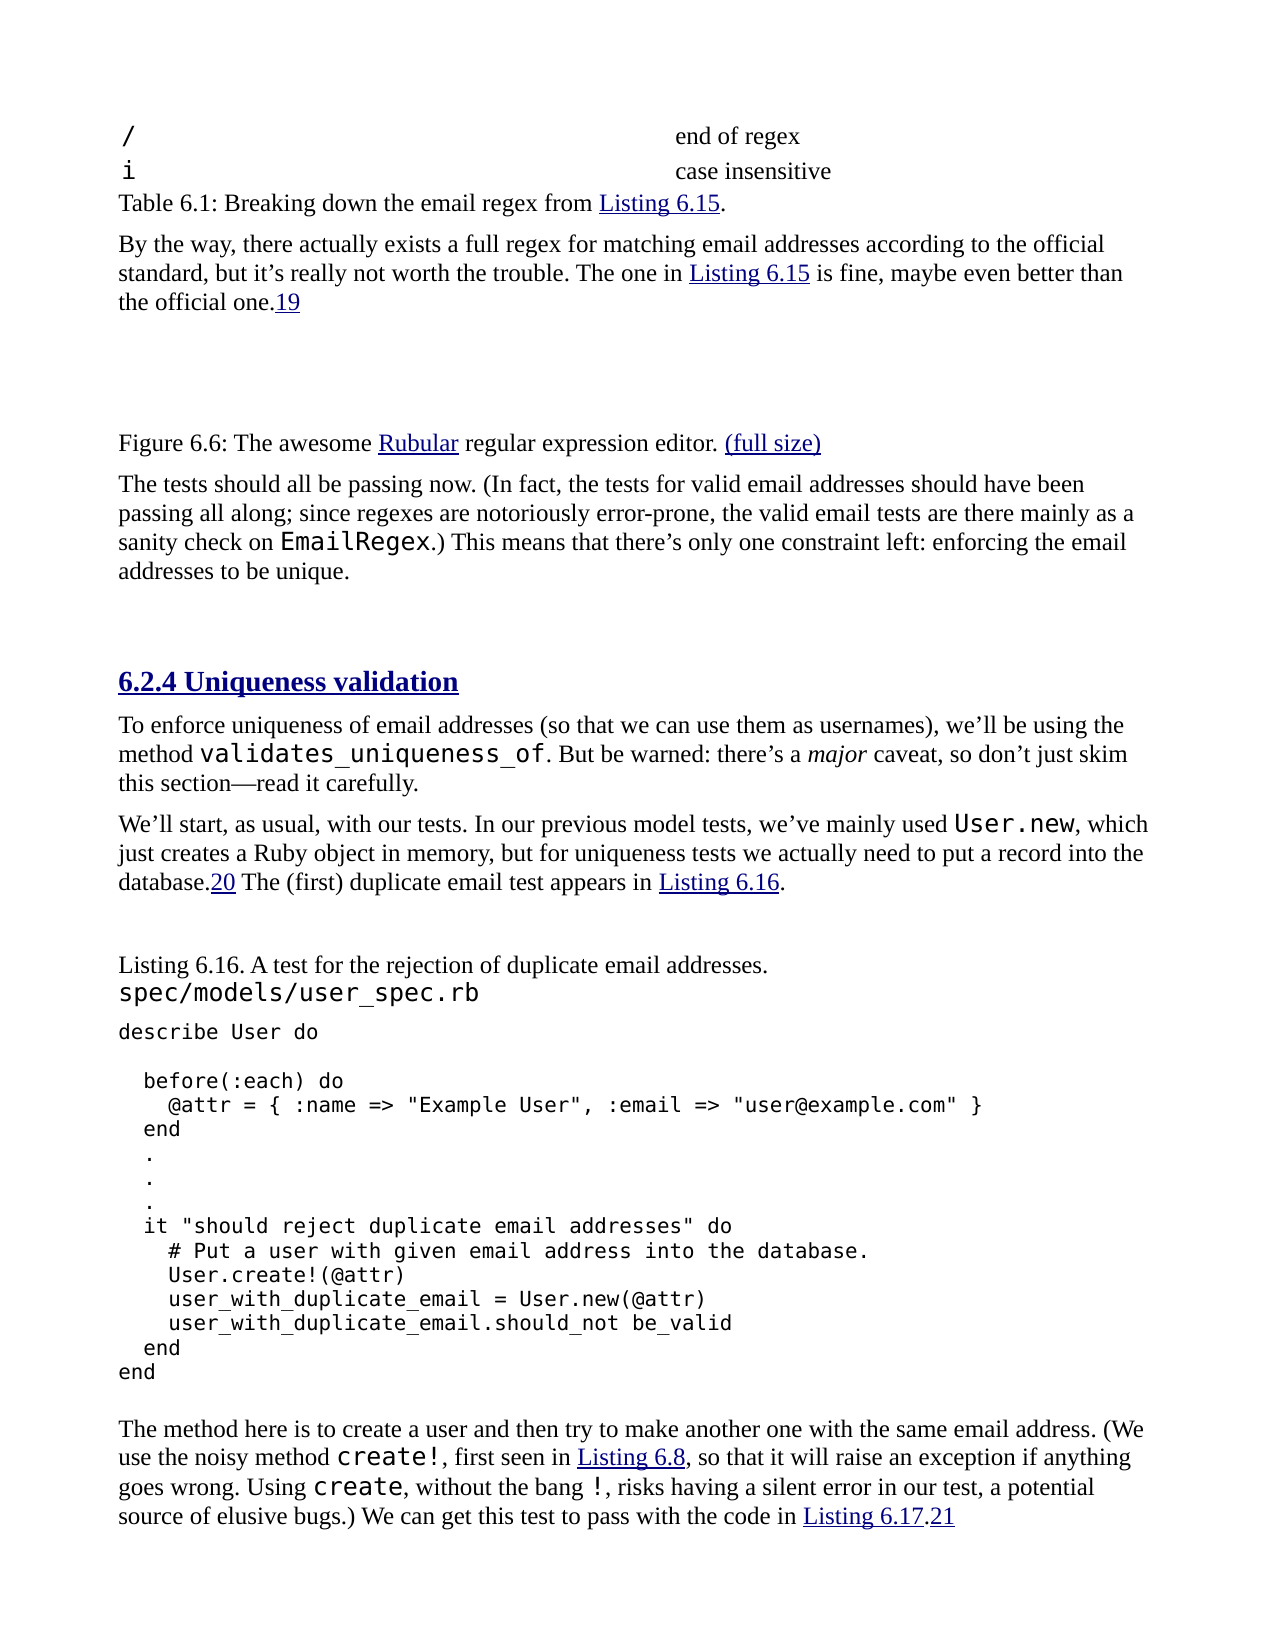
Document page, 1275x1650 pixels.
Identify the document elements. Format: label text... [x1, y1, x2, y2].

table_cell i [118, 153, 672, 188]
table_cell case insensitive [672, 153, 1157, 188]
text user_with_duplicate_email.should_not be_valid [118, 1311, 1157, 1336]
text The method here is to create a user and then try to make another one with the same email address. (We use the noisy method create!, first seen in Listing 6.8, so that it will raise an exception if anything goes wrong. Using create, without the bang !, risks having a silent error in our test, a potential source of elusive bugs.) We can get this test to pass with the code in Listing 6.17.21 [118, 1414, 1157, 1530]
text User.create!(@attr) [118, 1263, 1157, 1287]
text it "should reject duplicate email addresses" do [118, 1214, 1157, 1239]
text Table 6.1: Breaking down the email regex from Listing 6.15. [118, 188, 1157, 217]
text The tests should all be passing now. (In fact, the tests for valid email addresses should have been passing all along; since regexes are notoriously error-prone, the valid email tests are there mainly as a sanity check on EmailRegex.) This means that there’s only one constraint left: enforcing the email addresses to be unique. [118, 469, 1157, 585]
text . [118, 1166, 1157, 1190]
text . [118, 1190, 1157, 1214]
table_cell end of regex [672, 118, 1157, 153]
text We’ll start, as usual, with our tests. In our previous model tests, we’ve mainly used User.new, which just creates a Ruby object in memory, but for uniqueness tests we actually need to put a record into the database.20 The (first) duplicate email test appears in Listing 6.16. [118, 809, 1157, 896]
text describe User do [118, 1020, 1157, 1044]
text # Put a user with given email address into the database. [118, 1239, 1157, 1263]
table_cell / [118, 118, 672, 153]
text To enforce uniqueness of email addresses (so that we can use them as usernames), we’ll be using the method validates_uniqueness_of. But be warned: there’s a major caveat, so don’t just skim this section—read it carefully. [118, 710, 1157, 797]
text Figure 6.6: The awesome Rubular regular expression editor. (full size) [118, 428, 1157, 457]
text . [118, 1142, 1157, 1166]
text Listing 6.16. A test for the rejection of duplicate email addresses. spec/models/user_spec.rb [118, 950, 1157, 1008]
text By the way, there actually exists a full regex for matching email addresses according to the official standard, but it’s really not worth the trouble. The one in Listing 6.15 is fine, maybe even better than the official one.19 [118, 229, 1157, 316]
text end [118, 1336, 1157, 1360]
text before(:each) do [118, 1069, 1157, 1093]
subtitle 6.2.4 Uniqueness validation [118, 664, 1157, 697]
text user_with_duplicate_email = User.new(@attr) [118, 1287, 1157, 1311]
text end [118, 1360, 1157, 1384]
text @attr = { :name => "Example User", :email => "user@example.com" } [118, 1093, 1157, 1117]
text end [118, 1117, 1157, 1142]
